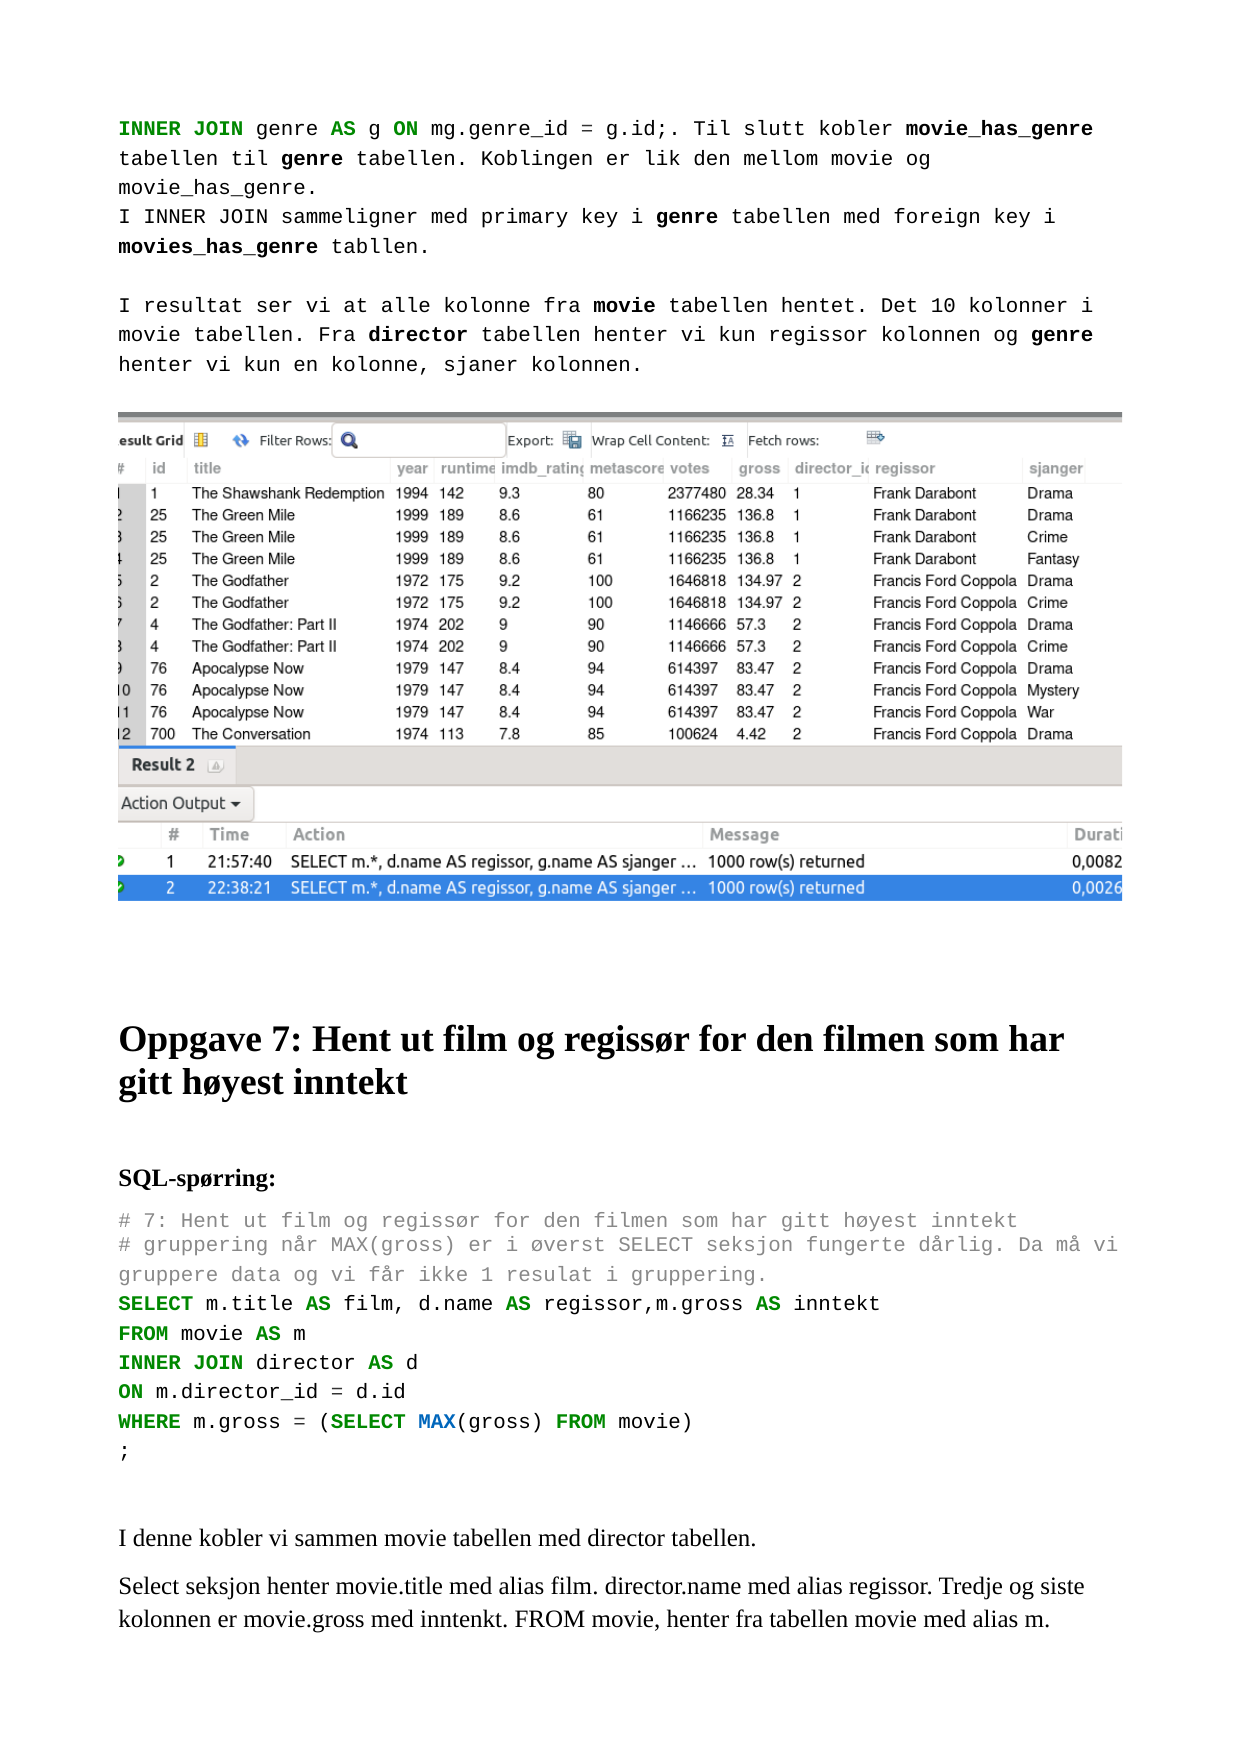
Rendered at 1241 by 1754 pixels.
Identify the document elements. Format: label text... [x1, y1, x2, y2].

picture [118, 412, 1123, 927]
text INNER JOIN genre AS g ON mg.genre_id = g.id;. Til slutt kobler movie_has_genre tabellen til genre tabellen. Koblingen er lik den mellom movie og movie_has_genre. [118, 118, 1122, 201]
text I denne kobler vi sammen movie tabellen med director tabellen. [118, 1523, 1122, 1552]
text SELECT m.title AS film, d.name AS regissor,m.gross AS inntekt [118, 1293, 1122, 1317]
subtitle Oppgave 7: Hent ut film og regissør for den filmen som har gitt høyest inntekt [118, 1017, 1122, 1103]
text ON m.director_id = d.id [118, 1382, 1122, 1405]
text WHERE m.gross = (SELECT MAX(gross) FROM movie) [118, 1411, 1122, 1435]
text INNER JOIN director AS d [118, 1352, 1122, 1376]
text I INNER JOIN sammeligner med primary key i genre tabellen med foreign key i movies_has_genre tabllen. [118, 207, 1122, 260]
text I resultat ser vi at alle kolonne fra movie tabellen hentet. Det 10 kolonner i movie tabellen. Fra director tabellen henter vi kun regissor kolonnen og genre henter vi kun en kolonne, sjaner kolonnen. [118, 295, 1122, 378]
text FROM movie AS m [118, 1323, 1122, 1346]
text ; [118, 1441, 1122, 1464]
text SQL-spørring: [118, 1163, 1122, 1192]
text # gruppering når MAX(gross) er i øverst SELECT seksjon fungerte dårlig. Da må vi gruppere data og vi får ikke 1 resulat i gruppering. [118, 1234, 1122, 1287]
text Select seksjon henter movie.title med alias film. director.name med alias regissor. Tredje og siste kolonnen er movie.gross med inntenkt. FROM movie, henter fra tabellen movie med alias m. [118, 1571, 1122, 1632]
text # 7: Hent ut film og regissør for den filmen som har gitt høyest inntekt [118, 1211, 1122, 1234]
